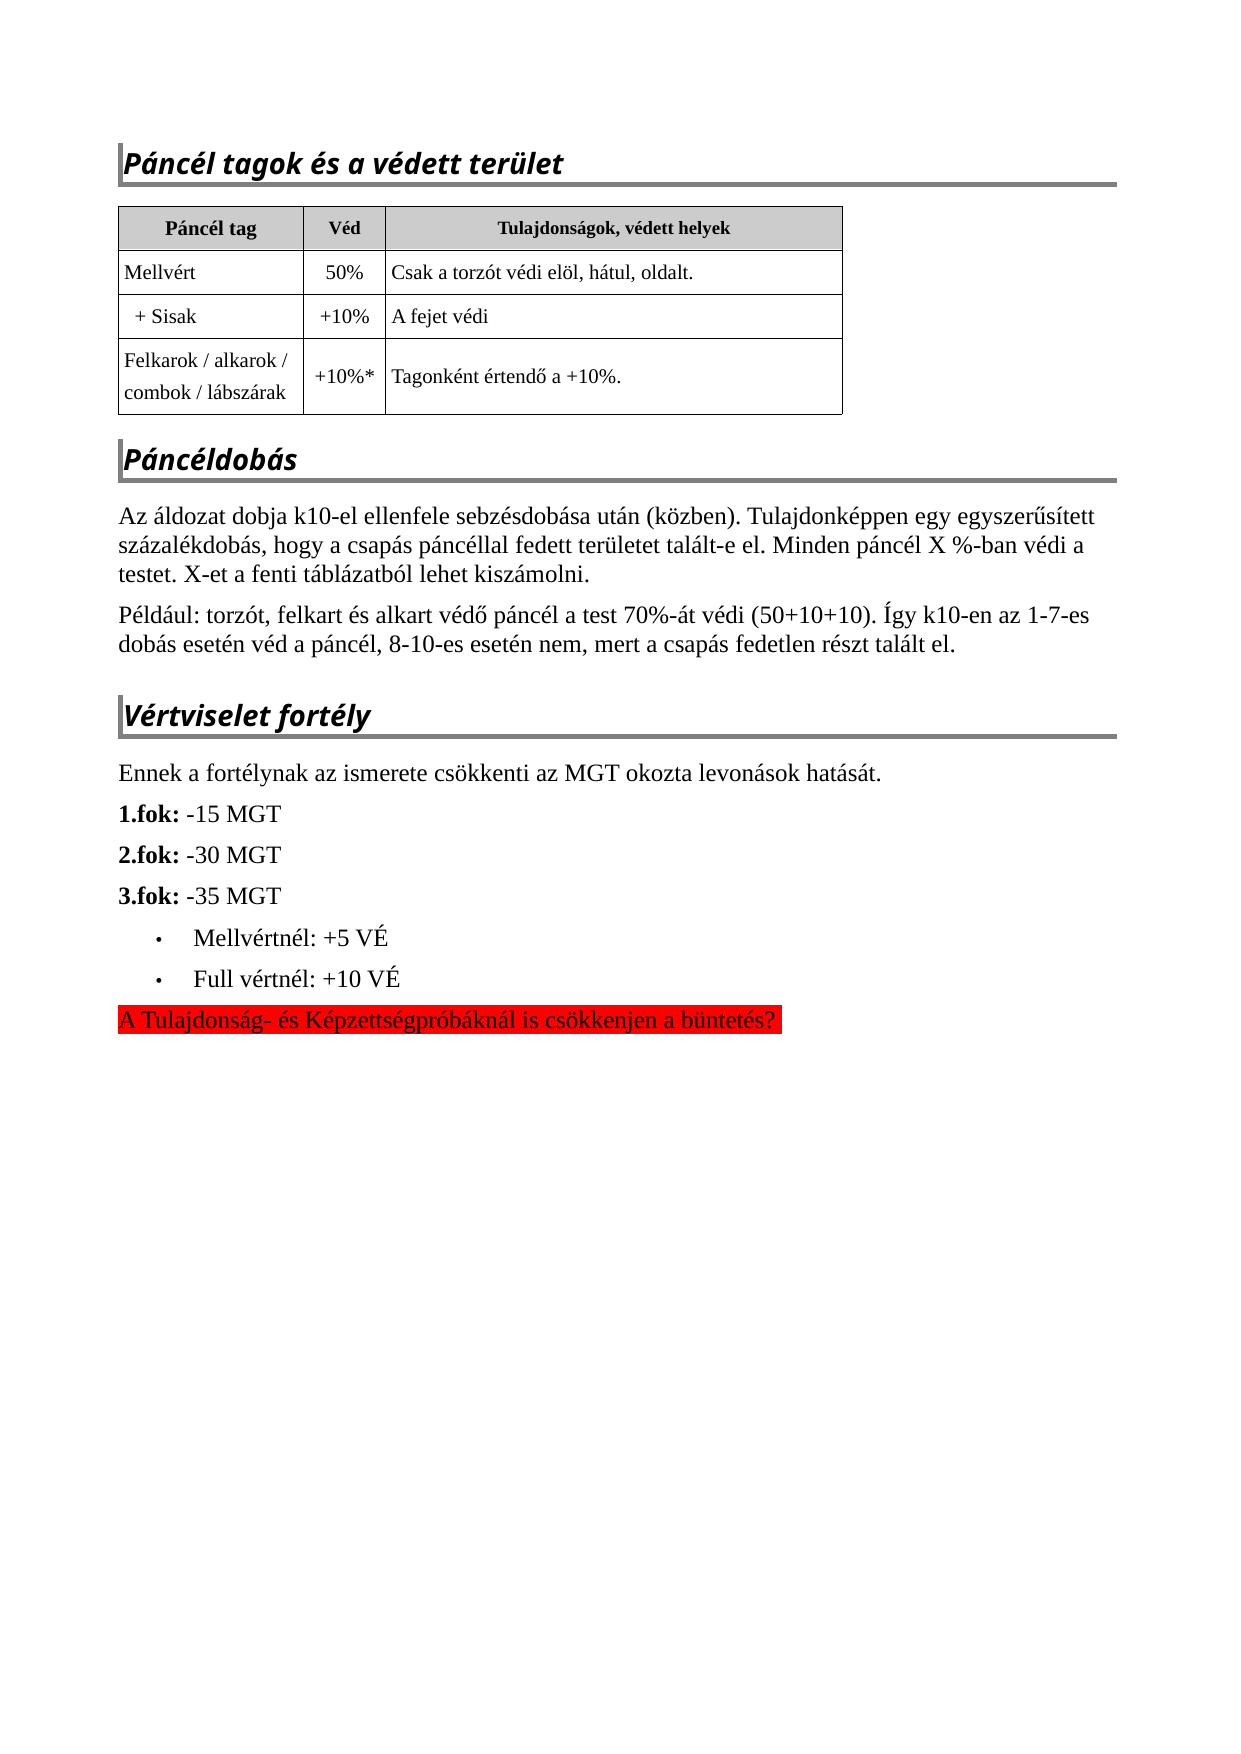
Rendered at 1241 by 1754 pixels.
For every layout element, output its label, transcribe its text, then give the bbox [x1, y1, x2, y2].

table_cell Felkarok / alkarok / combok / lábszárak [119, 339, 303, 414]
table_cell +10%* [304, 339, 385, 414]
list Mellvértnél: +5 VÉ [156, 923, 1122, 951]
table_cell 50% [304, 251, 385, 293]
table_cell A fejet védi [386, 295, 842, 337]
table_header Páncél tag [119, 207, 303, 249]
table_header Tulajdonságok, védett helyek [386, 207, 842, 249]
subtitle Páncél tagok és a védett terület [123, 143, 1122, 183]
text Például: torzót, felkart és alkart védő páncél a test 70%-át védi (50+10+10). Így k10-en az 1-7-es dobás esetén véd a páncél, 8-10-es esetén nem, mert a csapás fedetlen részt talált el. [118, 600, 1122, 658]
text Az áldozat dobja k10-el ellenfele sebzésdobása után (közben). Tulajdonképpen egy egyszerűsített százalékdobás, hogy a csapás páncéllal fedett területet talált-e el. Minden páncél X %-ban védi a testet. X-et a fenti táblázatból lehet kiszámolni. [118, 501, 1122, 588]
table_cell Tagonként értendő a +10%. [386, 339, 842, 414]
subtitle Vértviselet fortély [123, 695, 1122, 735]
table_header Véd [304, 207, 385, 249]
list Full vértnél: +10 VÉ [156, 964, 1122, 993]
text 3.fok: -35 MGT [118, 881, 1122, 910]
table_cell Csak a torzót védi elöl, hátul, oldalt. [386, 251, 842, 293]
table_cell +10% [304, 295, 385, 337]
text 1.fok: -15 MGT [118, 799, 1122, 828]
text A Tulajdonság- és Képzettségpróbáknál is csökkenjen a büntetés? [118, 1005, 1122, 1034]
table_cell + Sisak [119, 295, 303, 337]
subtitle Páncéldobás [123, 439, 1122, 478]
text 2.fok: -30 MGT [118, 840, 1122, 869]
text Ennek a fortélynak az ismerete csökkenti az MGT okozta levonások hatását. [118, 758, 1122, 786]
table_cell Mellvért [119, 251, 303, 293]
